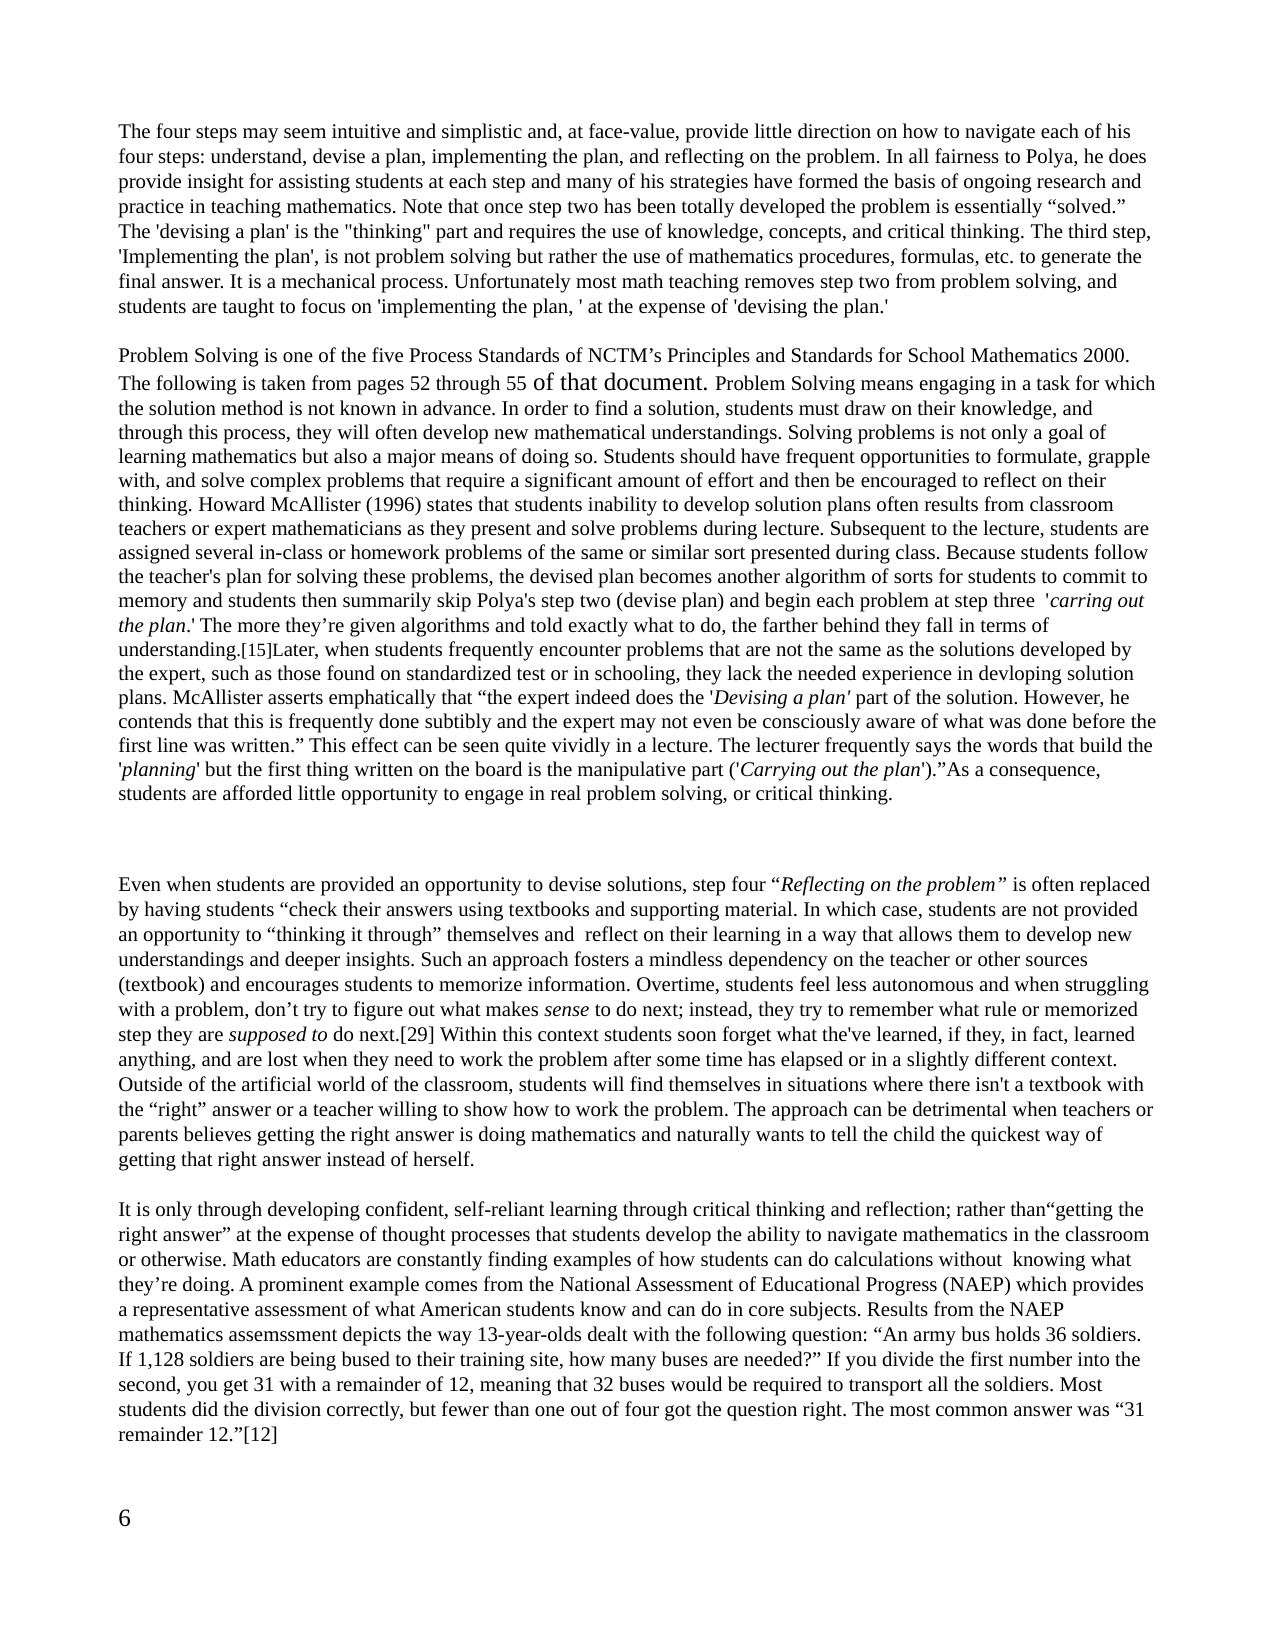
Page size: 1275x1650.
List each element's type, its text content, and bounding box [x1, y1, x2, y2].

text Problem Solving is one of the five Process Standards of NCTM’s Principles and Standards for School Mathematics 2000. The following is taken from pages 52 through 55 of that document. Problem Solving means engaging in a task for which the solution method is not known in advance. In order to find a solution, students must draw on their knowledge, and through this process, they will often develop new mathematical understandings. Solving problems is not only a goal of learning mathematics but also a major means of doing so. Students should have frequent opportunities to formulate, grapple with, and solve complex problems that require a significant amount of effort and then be encouraged to reflect on their thinking. Howard McAllister (1996) states that students inability to develop solution plans often results from classroom teachers or expert mathematicians as they present and solve problems during lecture. Subsequent to the lecture, students are assigned several in-class or homework problems of the same or similar sort presented during class. Because students follow the teacher's plan for solving these problems, the devised plan becomes another algorithm of sorts for students to commit to memory and students then summarily skip Polya's step two (devise plan) and begin each problem at step three 'carring out the plan.' The more they’re given algorithms and told exactly what to do, the farther behind they fall in terms of understanding.[15]Later, when students frequently encounter problems that are not the same as the solutions developed by the expert, such as those found on standardized test or in schooling, they lack the needed experience in devloping solution plans. McAllister asserts emphatically that “the expert indeed does the 'Devising a plan' part of the solution. However, he contends that this is frequently done subtibly and the expert may not even be consciously aware of what was done before the first line was written.” This effect can be seen quite vividly in a lecture. The lecturer frequently says the words that build the 'planning' but the first thing written on the board is the manipulative part ('Carrying out the plan').”As a consequence, students are afforded little opportunity to engage in real problem solving, or critical thinking. [118, 343, 1157, 805]
text The four steps may seem intuitive and simplistic and, at face-value, provide little direction on how to navigate each of his four steps: understand, devise a plan, implementing the plan, and reflecting on the problem. In all fairness to Polya, he does provide insight for assisting students at each step and many of his strategies have formed the basis of ongoing research and practice in teaching mathematics. Note that once step two has been totally developed the problem is essentially “solved.” The 'devising a plan' is the "thinking" part and requires the use of knowledge, concepts, and critical thinking. The third step, 'Implementing the plan', is not problem solving but rather the use of mathematics procedures, formulas, etc. to generate the final answer. It is a mechanical process. Unfortunately most math teaching removes step two from problem solving, and students are taught to focus on 'implementing the plan, ' at the expense of 'devising the plan.' [118, 118, 1157, 318]
text Even when students are provided an opportunity to devise solutions, step four “Reflecting on the problem” is often replaced by having students “check their answers using textbooks and supporting material. In which case, students are not provided an opportunity to “thinking it through” themselves and reflect on their learning in a way that allows them to develop new understandings and deeper insights. Such an approach fosters a mindless dependency on the teacher or other sources (textbook) and encourages students to memorize information. Overtime, students feel less autonomous and when struggling with a problem, don’t try to figure out what makes sense to do next; instead, they try to remember what rule or memorized step they are supposed to do next.[29] Within this context students soon forget what the've learned, if they, in fact, learned anything, and are lost when they need to work the problem after some time has elapsed or in a slightly different context. Outside of the artificial world of the classroom, students will find themselves in situations where there isn't a textbook with the “right” answer or a teacher willing to show how to work the problem. The approach can be detrimental when teachers or parents believes getting the right answer is doing mathematics and naturally wants to tell the child the quickest way of getting that right answer instead of herself. [118, 871, 1157, 1171]
text It is only through developing confident, self-reliant learning through critical thinking and reflection; rather than“getting the right answer” at the expense of thought processes that students develop the ability to navigate mathematics in the classroom or otherwise. Math educators are constantly finding examples of how students can do calculations without knowing what they’re doing. A prominent example comes from the National Assessment of Educational Progress (NAEP) which provides a representative assessment of what American students know and can do in core subjects. Results from the NAEP mathematics assemssment depicts the way 13-year-olds dealt with the following question: “An army bus holds 36 soldiers. If 1,128 soldiers are being bused to their training site, how many buses are needed?” If you divide the first number into the second, you get 31 with a remainder of 12, meaning that 32 buses would be required to transport all the soldiers. Most students did the division correctly, but fewer than one out of four got the question right. The most common answer was “31 remainder 12.”[12] [118, 1196, 1157, 1446]
